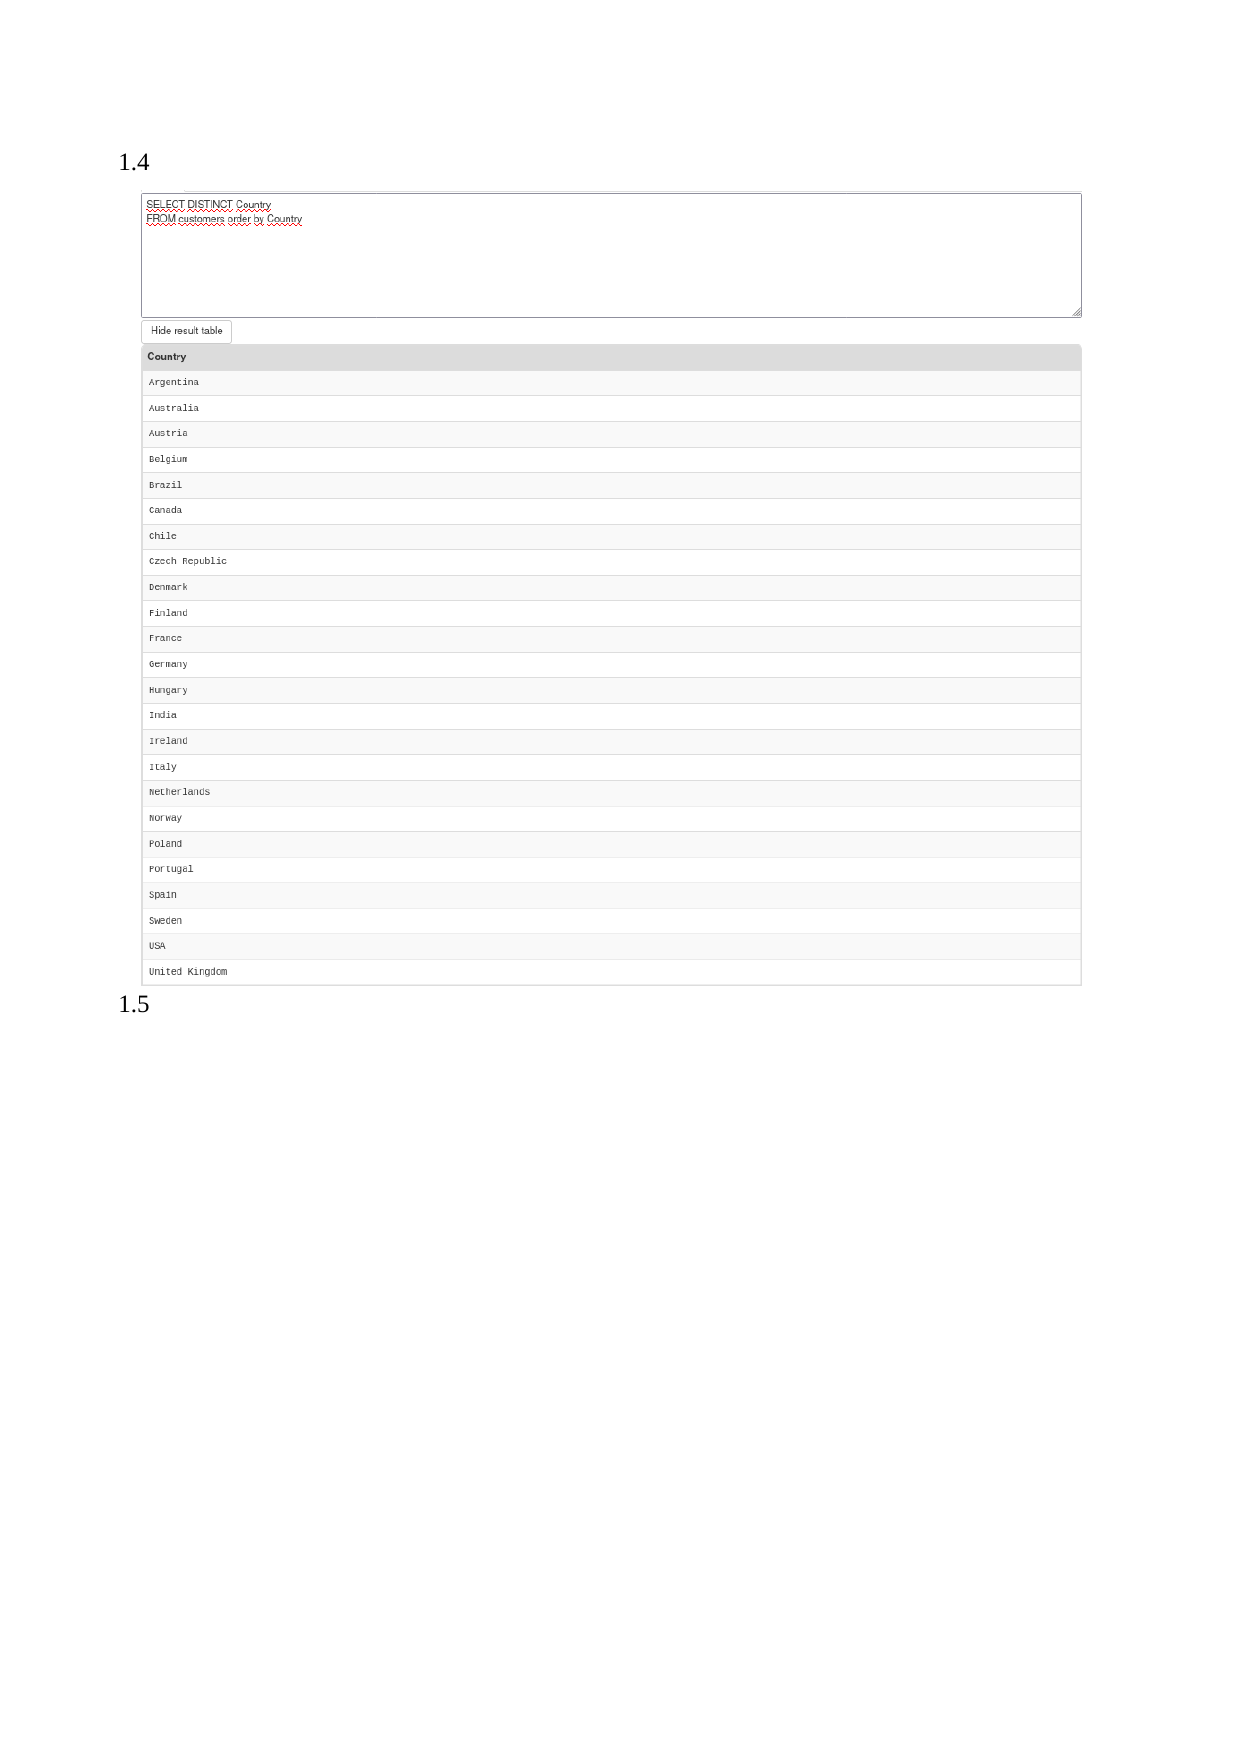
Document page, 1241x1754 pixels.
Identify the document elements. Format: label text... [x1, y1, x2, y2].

picture [139, 190, 1084, 671]
text 1.5 [118, 176, 1122, 1018]
text 1.4 [118, 147, 1122, 176]
